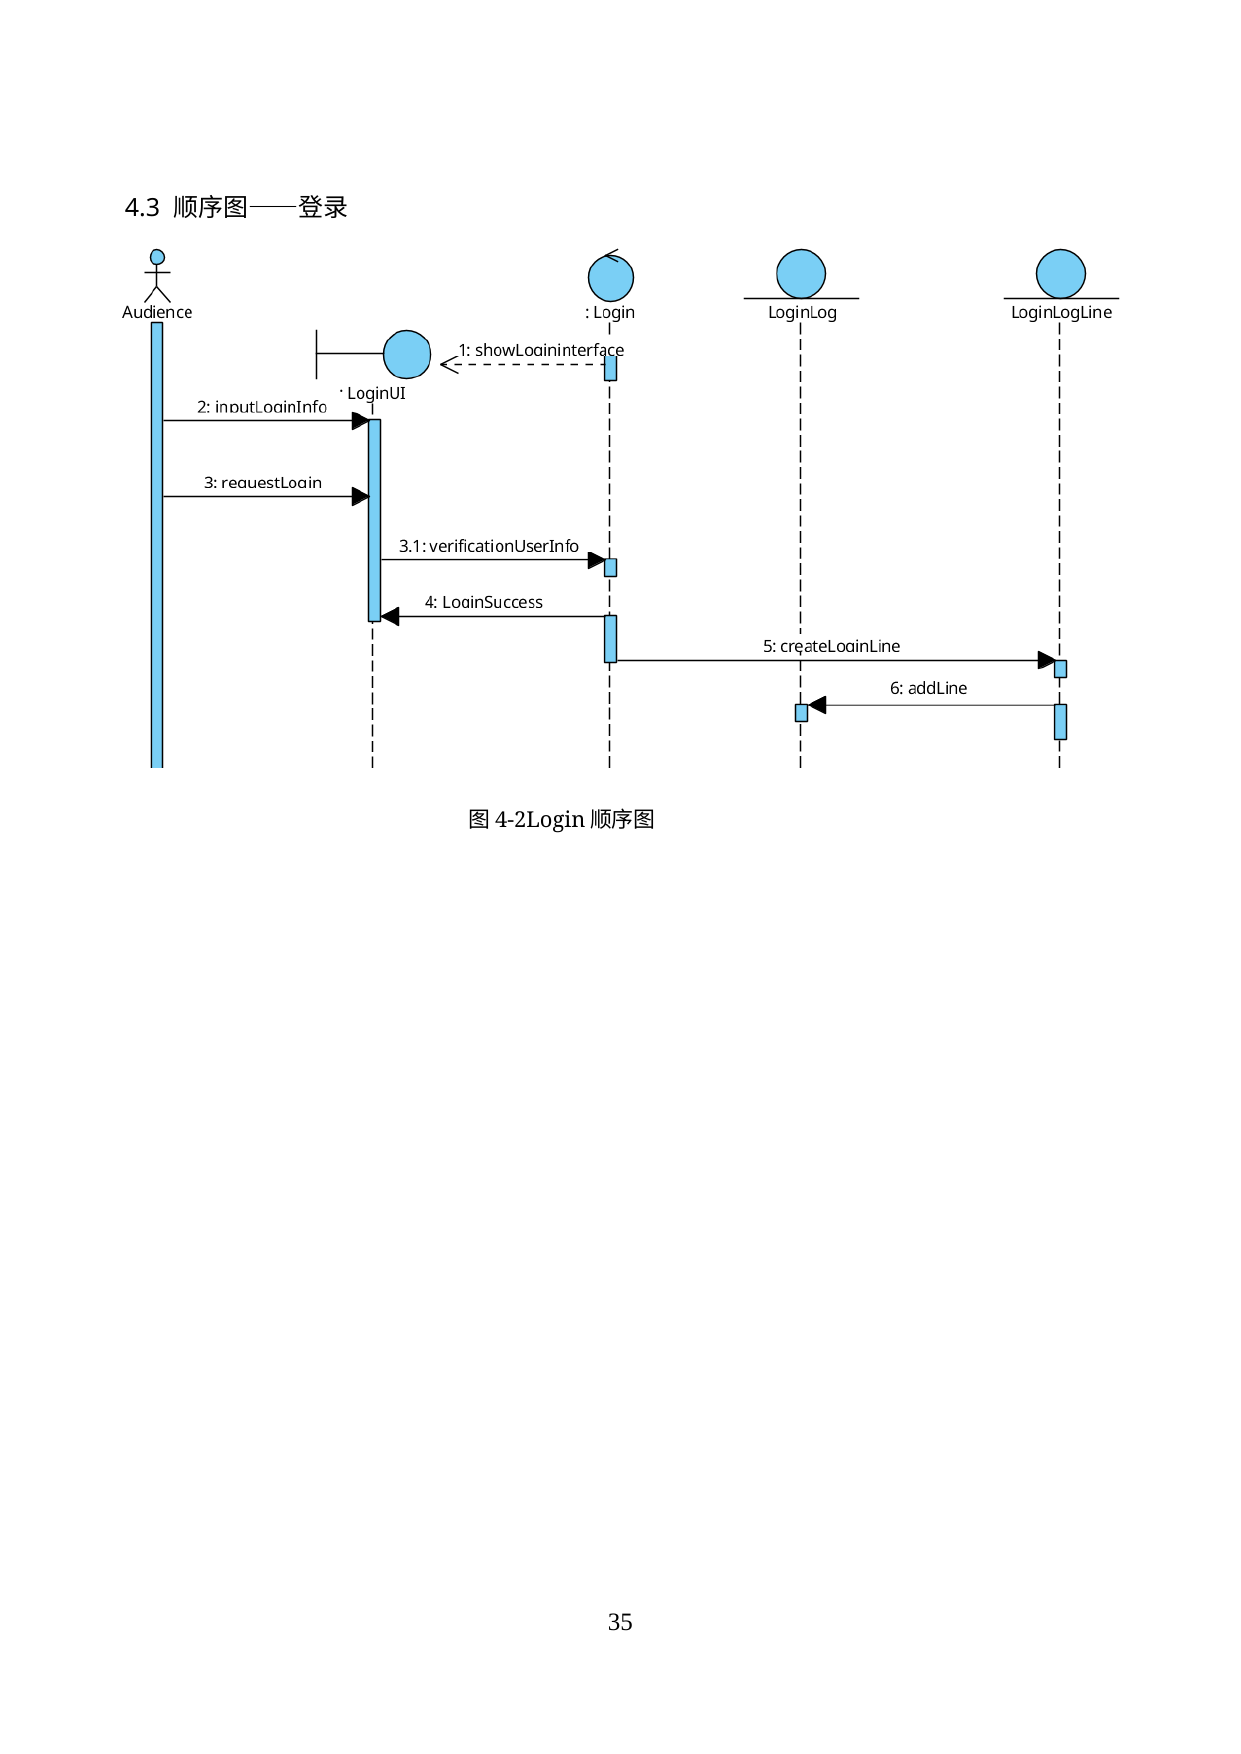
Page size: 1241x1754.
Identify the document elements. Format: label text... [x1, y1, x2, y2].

text 图 4-2Login顺序图 [118, 802, 1122, 834]
subtitle 顺序图——登录 [118, 188, 1122, 224]
picture [118, 231, 1123, 768]
